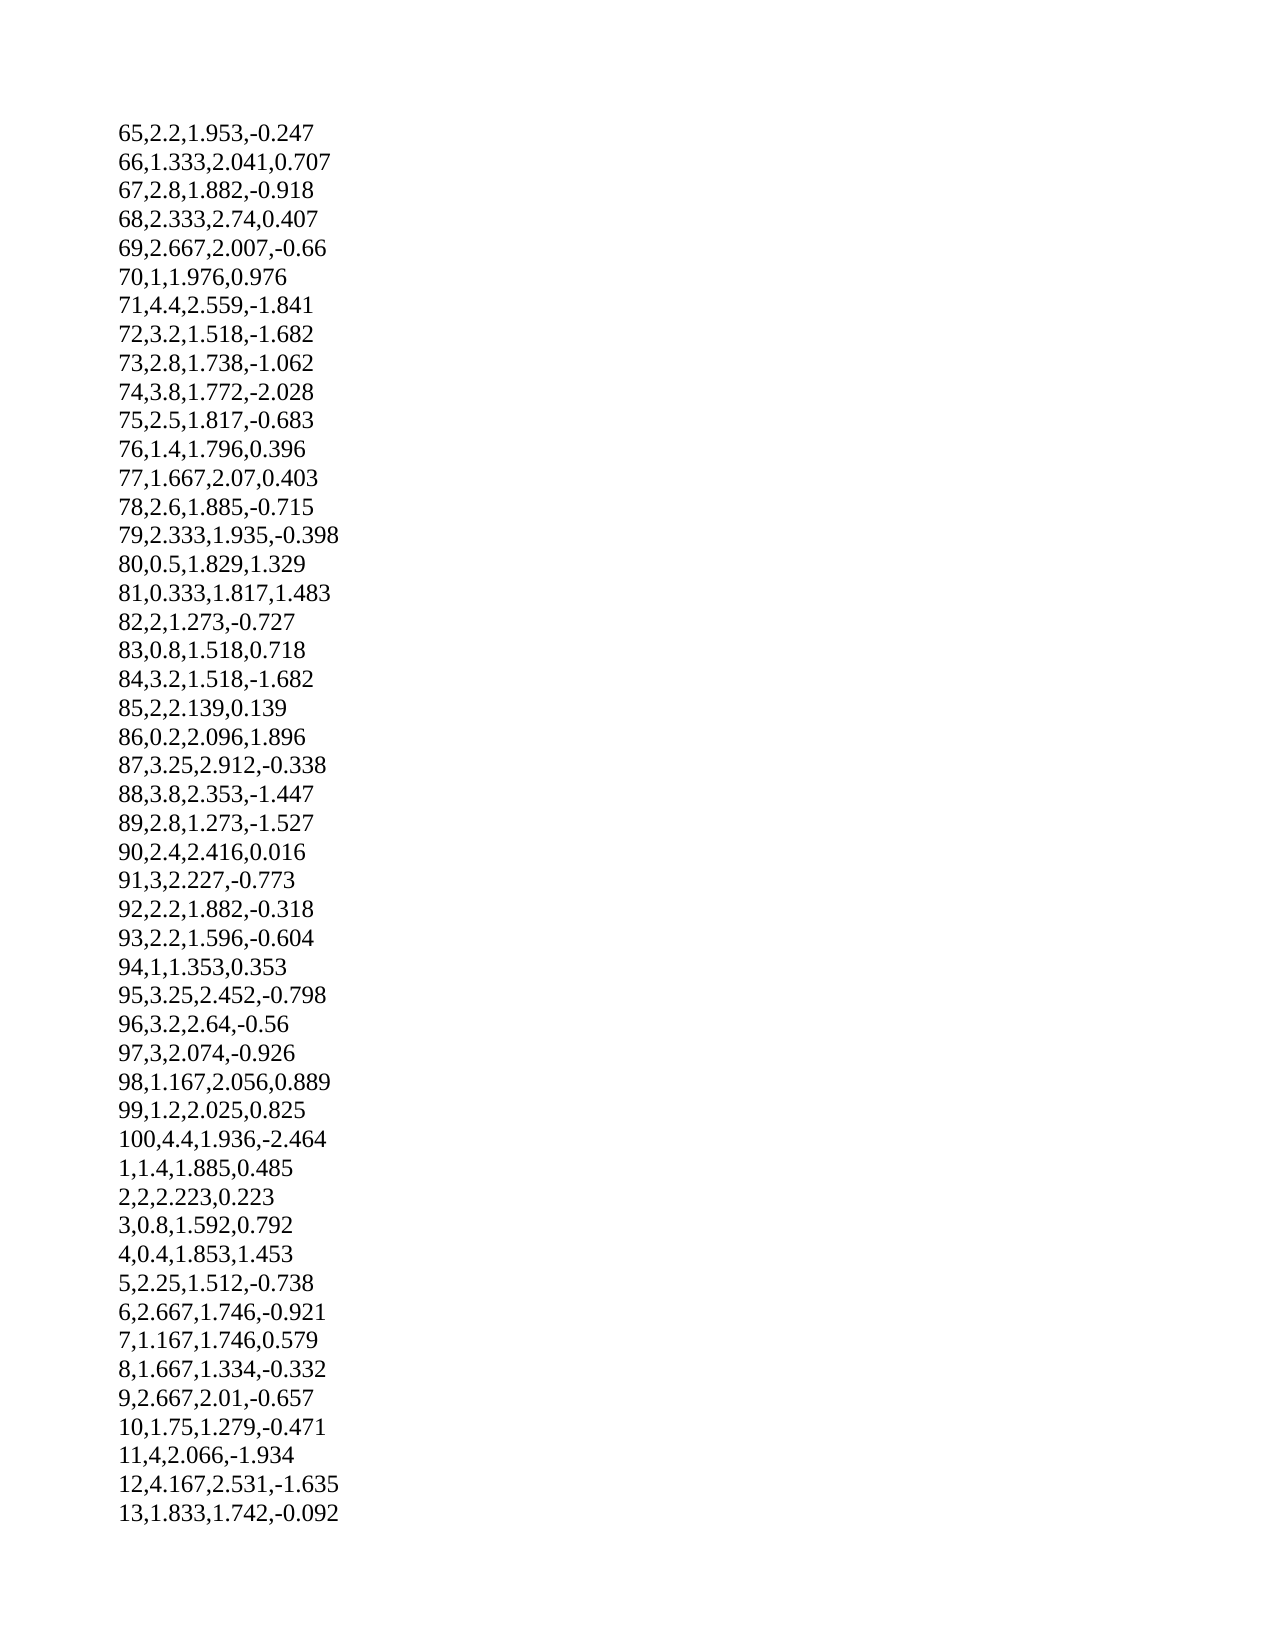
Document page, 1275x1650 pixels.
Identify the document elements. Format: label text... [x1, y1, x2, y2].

text 4,0.4,1.853,1.453 [118, 1239, 1157, 1268]
text 95,3.25,2.452,-0.798 [118, 981, 1157, 1009]
text 67,2.8,1.882,-0.918 [118, 176, 1157, 204]
text 6,2.667,1.746,-0.921 [118, 1297, 1157, 1326]
text 2,2,2.223,0.223 [118, 1182, 1157, 1211]
text 1,1.4,1.885,0.485 [118, 1153, 1157, 1182]
text 85,2,2.139,0.139 [118, 693, 1157, 722]
text 90,2.4,2.416,0.016 [118, 837, 1157, 866]
text 99,1.2,2.025,0.825 [118, 1096, 1157, 1124]
text 74,3.8,1.772,-2.028 [118, 377, 1157, 406]
text 75,2.5,1.817,-0.683 [118, 406, 1157, 434]
text 71,4.4,2.559,-1.841 [118, 291, 1157, 319]
text 7,1.167,1.746,0.579 [118, 1326, 1157, 1354]
text 93,2.2,1.596,-0.604 [118, 923, 1157, 952]
text 9,2.667,2.01,-0.657 [118, 1383, 1157, 1412]
text 98,1.167,2.056,0.889 [118, 1067, 1157, 1096]
text 81,0.333,1.817,1.483 [118, 578, 1157, 607]
text 69,2.667,2.007,-0.66 [118, 233, 1157, 262]
text 80,0.5,1.829,1.329 [118, 549, 1157, 578]
text 94,1,1.353,0.353 [118, 952, 1157, 981]
text 86,0.2,2.096,1.896 [118, 722, 1157, 751]
text 87,3.25,2.912,-0.338 [118, 751, 1157, 779]
text 3,0.8,1.592,0.792 [118, 1211, 1157, 1239]
text 11,4,2.066,-1.934 [118, 1441, 1157, 1469]
text 100,4.4,1.936,-2.464 [118, 1124, 1157, 1153]
text 79,2.333,1.935,-0.398 [118, 521, 1157, 549]
text 96,3.2,2.64,-0.56 [118, 1009, 1157, 1038]
text 12,4.167,2.531,-1.635 [118, 1469, 1157, 1498]
text 88,3.8,2.353,-1.447 [118, 779, 1157, 808]
text 97,3,2.074,-0.926 [118, 1038, 1157, 1067]
text 66,1.333,2.041,0.707 [118, 147, 1157, 176]
text 8,1.667,1.334,-0.332 [118, 1354, 1157, 1383]
text 78,2.6,1.885,-0.715 [118, 492, 1157, 521]
text 73,2.8,1.738,-1.062 [118, 348, 1157, 377]
text 92,2.2,1.882,-0.318 [118, 894, 1157, 923]
text 70,1,1.976,0.976 [118, 262, 1157, 291]
text 72,3.2,1.518,-1.682 [118, 319, 1157, 348]
text 5,2.25,1.512,-0.738 [118, 1268, 1157, 1297]
text 83,0.8,1.518,0.718 [118, 636, 1157, 664]
text 84,3.2,1.518,-1.682 [118, 664, 1157, 693]
text 77,1.667,2.07,0.403 [118, 463, 1157, 492]
text 13,1.833,1.742,-0.092 [118, 1498, 1157, 1527]
text 76,1.4,1.796,0.396 [118, 434, 1157, 463]
text 91,3,2.227,-0.773 [118, 866, 1157, 894]
text 89,2.8,1.273,-1.527 [118, 808, 1157, 837]
text 82,2,1.273,-0.727 [118, 607, 1157, 636]
text 68,2.333,2.74,0.407 [118, 204, 1157, 233]
text 65,2.2,1.953,-0.247 [118, 118, 1157, 147]
text 10,1.75,1.279,-0.471 [118, 1412, 1157, 1441]
